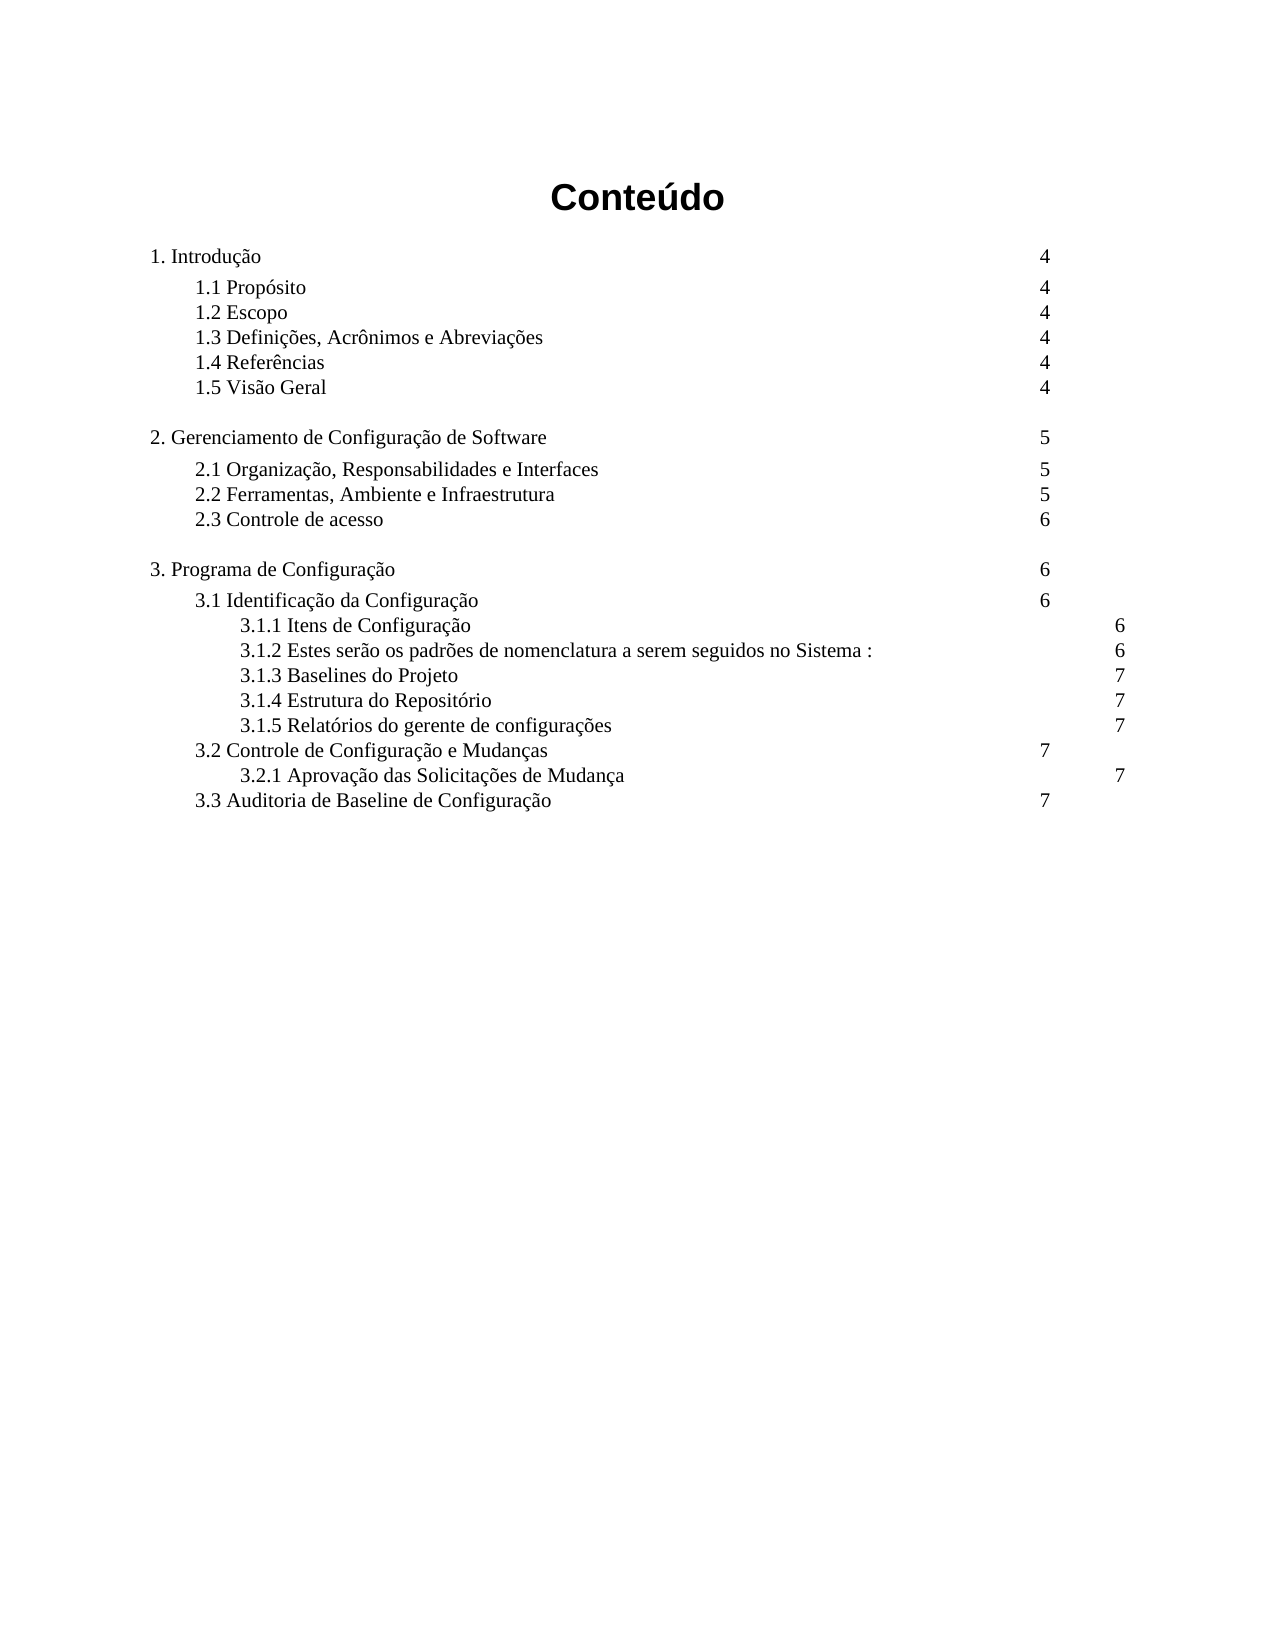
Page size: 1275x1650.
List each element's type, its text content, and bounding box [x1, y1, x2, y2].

text 2.1 Organização, Responsabilidades e Interfaces 5 [195, 456, 1050, 481]
text 3. Programa de Configuração 6 [150, 556, 1050, 581]
text 2. Gerenciamento de Configuração de Software 5 [150, 424, 1050, 449]
text 1.2 Escopo 4 [195, 299, 1050, 324]
text 3.1.2 Estes serão os padrões de nomenclatura a serem seguidos no Sistema : 6 [240, 637, 1125, 662]
text 3.1.1 Itens de Configuração 6 [240, 612, 1125, 637]
text 3.1.4 Estrutura do Repositório 7 [240, 687, 1125, 712]
text 1.4 Referências 4 [195, 349, 1050, 374]
text 3.1.3 Baselines do Projeto 7 [240, 662, 1125, 687]
text 3.1.5 Relatórios do gerente de configurações 7 [240, 712, 1125, 737]
text 1.5 Visão Geral 4 [195, 374, 1050, 399]
text 3.3 Auditoria de Baseline de Configuração 7 [195, 787, 1050, 812]
text 3.2.1 Aprovação das Solicitações de Mudança 7 [240, 762, 1125, 787]
text 2.2 Ferramentas, Ambiente e Infraestrutura 5 [195, 481, 1050, 506]
text 2.3 Controle de acesso 6 [195, 506, 1050, 531]
text 3.1 Identificação da Configuração 6 [195, 587, 1050, 612]
title Conteúdo [150, 175, 1125, 218]
text 1.3 Definições, Acrônimos e Abreviações 4 [195, 324, 1050, 349]
text 3.2 Controle de Configuração e Mudanças 7 [195, 737, 1050, 762]
text 1. Introdução 4 [150, 243, 1050, 268]
text 1.1 Propósito 4 [195, 274, 1050, 299]
